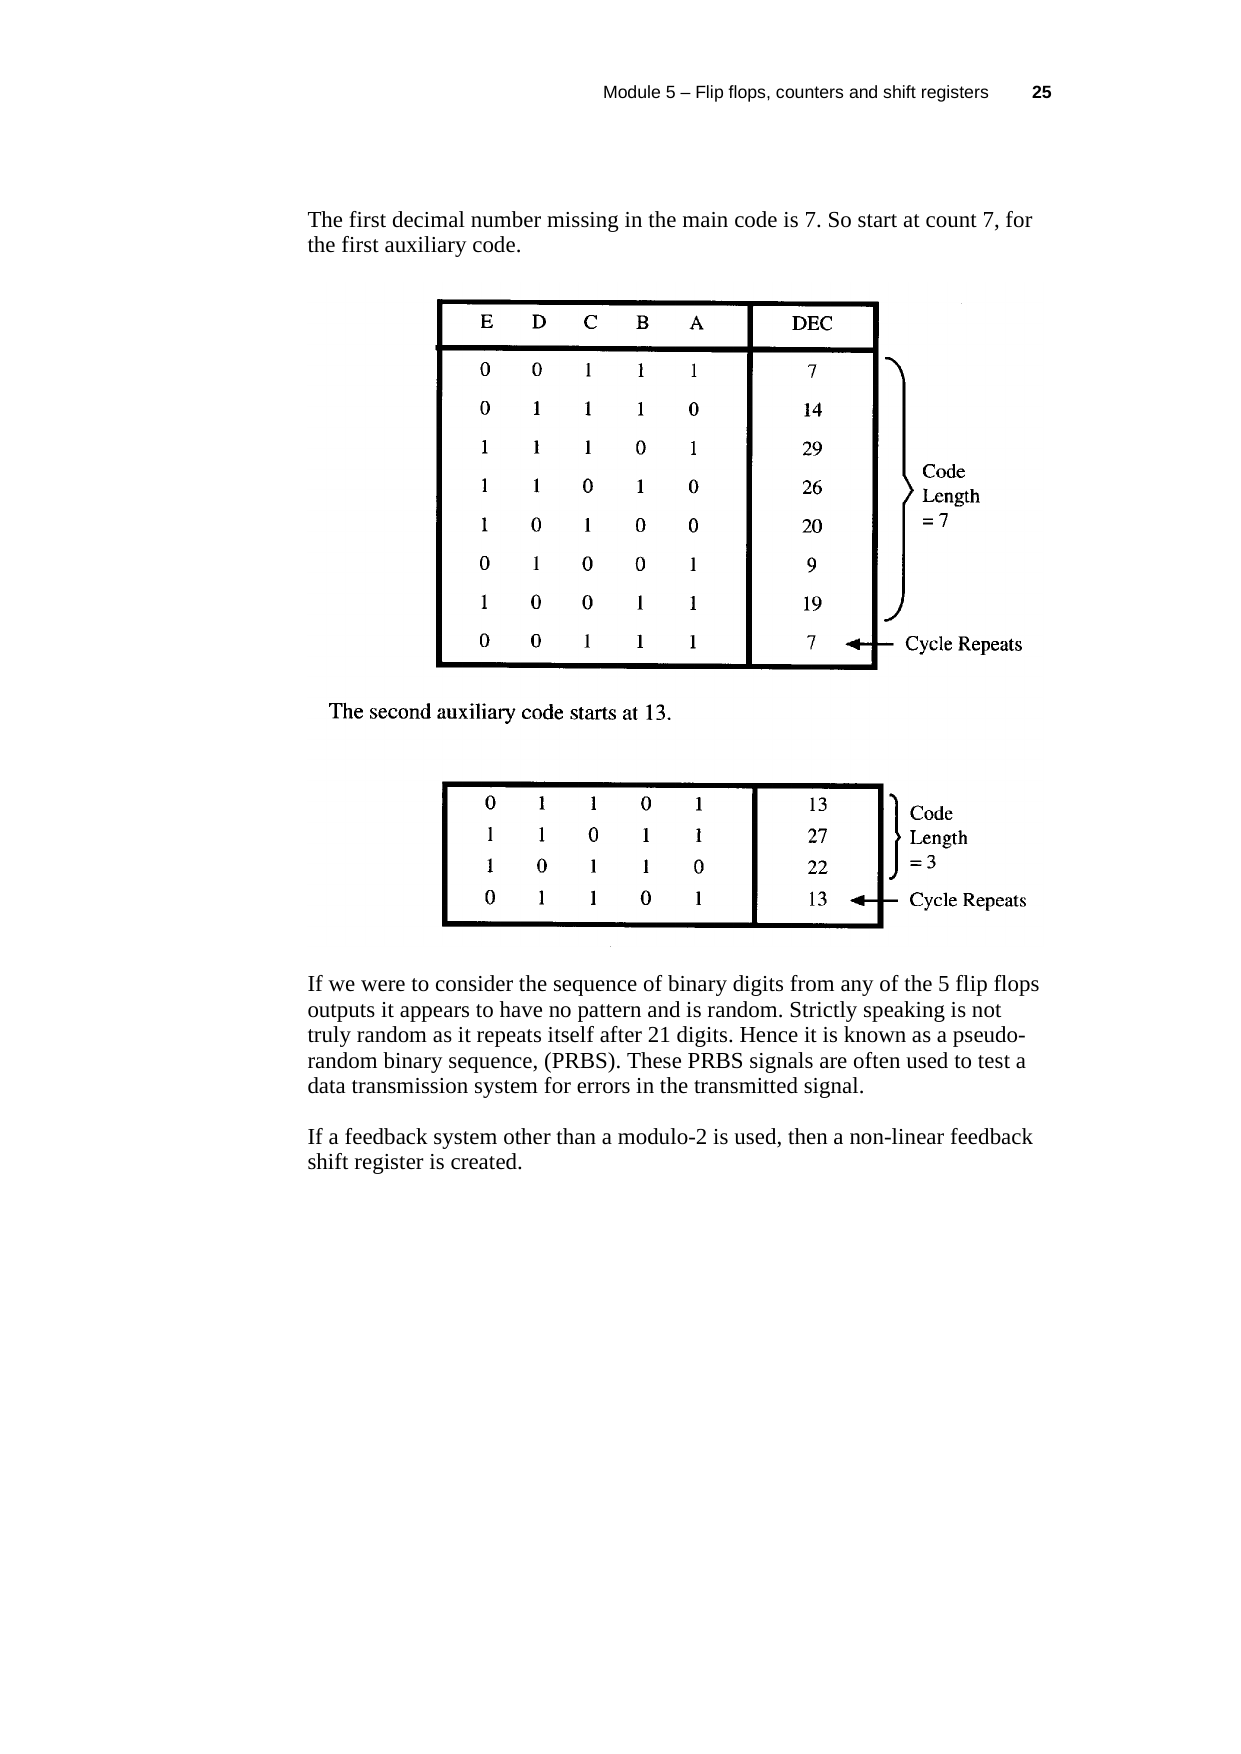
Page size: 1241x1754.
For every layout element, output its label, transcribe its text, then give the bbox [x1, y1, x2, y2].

table_cell [189, 207, 307, 1175]
picture [307, 282, 1044, 947]
table_cell The first decimal number missing in the main code is 7. So start at count 7, for the first auxiliary code. If we were to consider the sequence of binary digits from any of the 5 flip flops outputs it appears to have no pattern and is random. Strictly speaking is not truly random as it repeats itself after 21 digits. Hence it is known as a pseudo-random binary sequence, (PRBS). These PRBS signals are often used to test a data transmission system for errors in the transmitted signal. If a feedback system other than a modulo-2 is used, then a non-linear feedback shift register is created. [307, 207, 1051, 1175]
